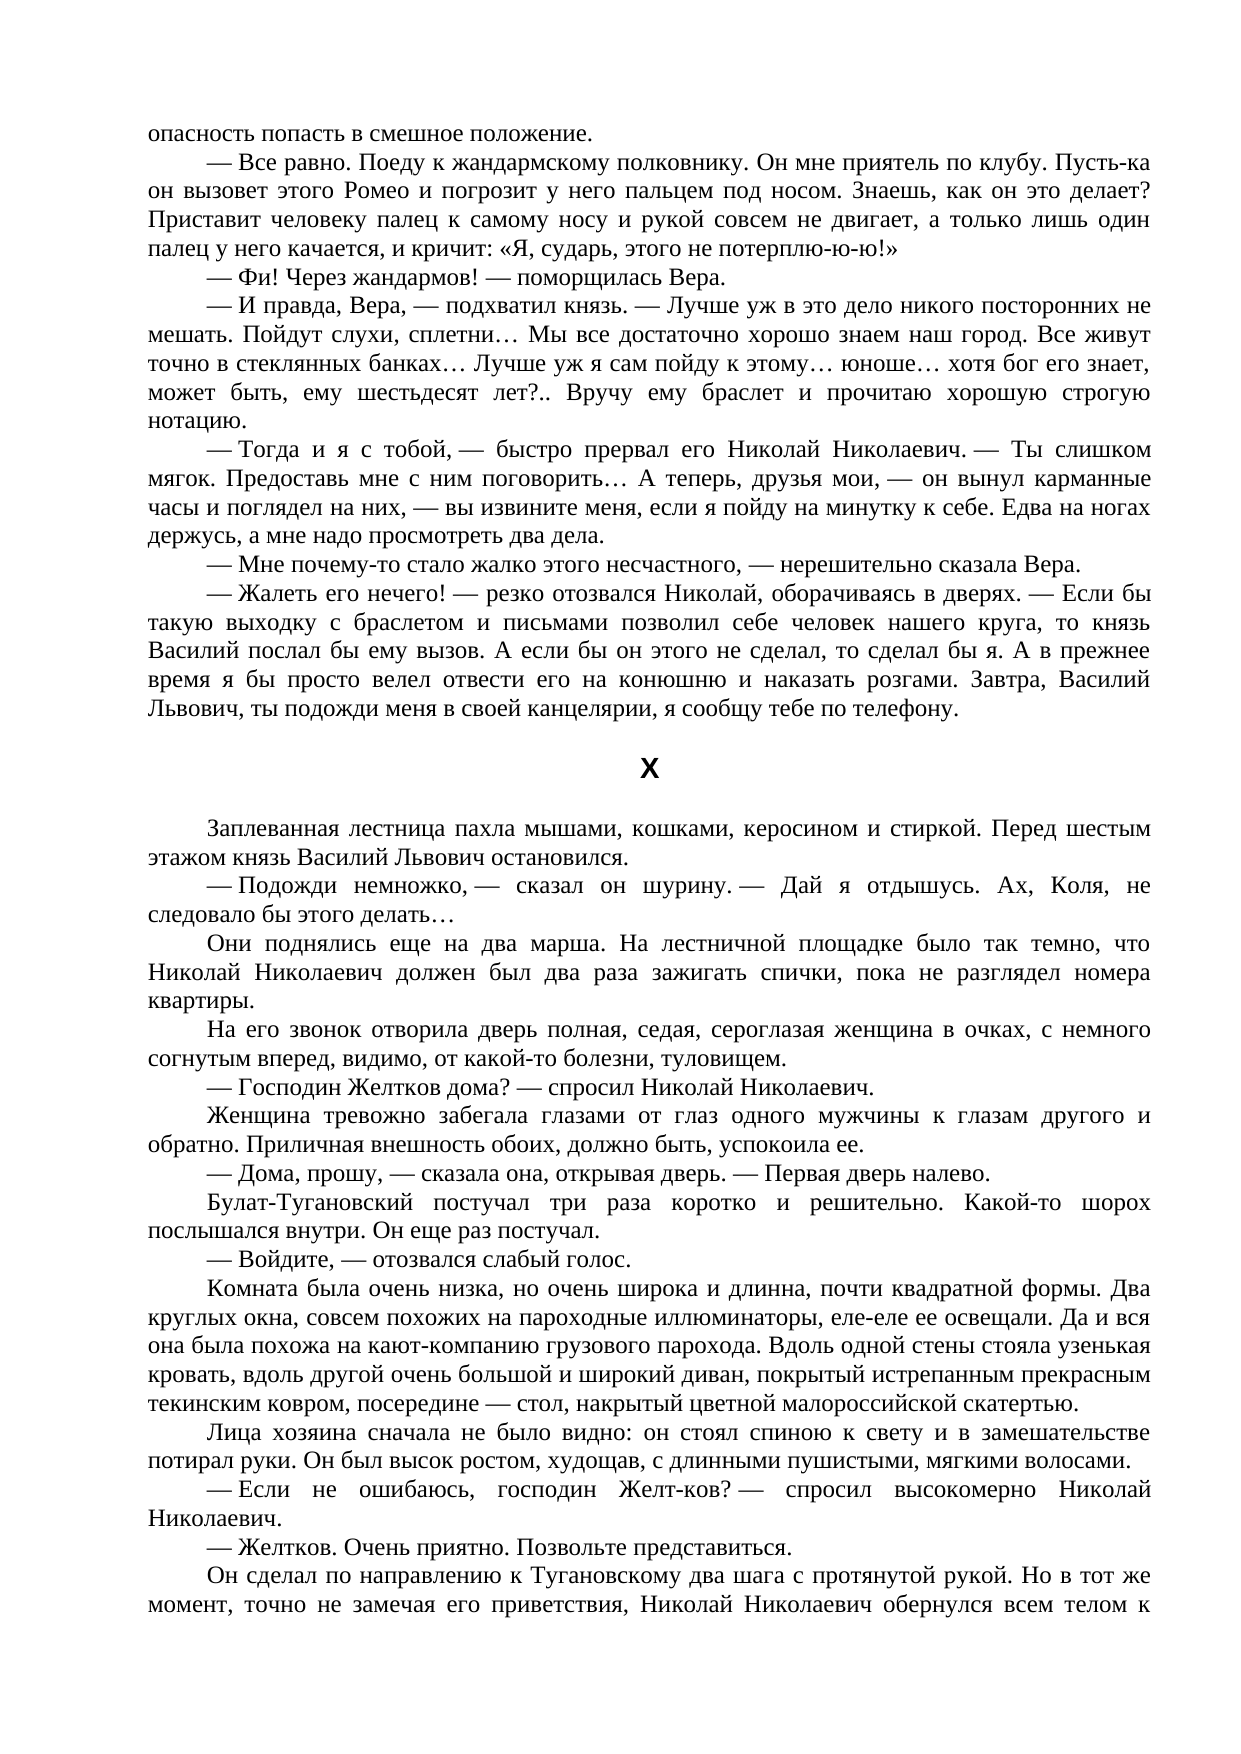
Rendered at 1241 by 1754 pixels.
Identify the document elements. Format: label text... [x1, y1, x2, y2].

text Женщина тревожно забегала глазами от глаз одного мужчины к глазам другого и обратно. Приличная внешность обоих, должно быть, успокоила ее. [148, 1100, 1152, 1158]
text Булат-Тугановский постучал три раза коротко и решительно. Какой-то шорох послышался внутри. Он еще раз постучал. [148, 1187, 1152, 1244]
text Они поднялись еще на два марша. На лестничной площадке было так темно, что Николай Николаевич должен был два раза зажигать спички, пока не разглядел номера квартиры. [148, 928, 1152, 1014]
text Лица хозяина сначала не было видно: он стоял спиною к свету и в замешательстве потирал руки. Он был высок ростом, худощав, с длинными пушистыми, мягкими волосами. [148, 1417, 1152, 1474]
text — Войдите, — отозвался слабый голос. [148, 1244, 1152, 1273]
text — Господин Желтков дома? — спросил Николай Николаевич. [148, 1072, 1152, 1100]
text Комната была очень низка, но очень широка и длинна, почти квадратной формы. Два круглых окна, совсем похожих на пароходные иллюминаторы, еле-еле ее освещали. Да и вся она была похожа на кают-компанию грузового парохода. Вдоль одной стены стояла узенькая кровать, вдоль другой очень большой и широкий диван, покрытый истрепанным прекрасным текинским ковром, посередине — стол, накрытый цветной малороссийской скатертью. [148, 1273, 1152, 1417]
text — И правда, Вера, — подхватил князь. — Лучше уж в это дело никого посторонних не мешать. Пойдут слухи, сплетни… Мы все достаточно хорошо знаем наш город. Все живут точно в стеклянных банках… Лучше уж я сам пойду к этому… юноше… хотя бог его знает, может быть, ему шестьдесят лет?.. Вручу ему браслет и прочитаю хорошую строгую нотацию. [148, 291, 1152, 434]
text опасность попасть в смешное положение. [148, 118, 1152, 147]
text — Жалеть его нечего! — резко отозвался Николай, оборачиваясь в дверях. — Если бы такую выходку с браслетом и письмами позволил себе человек нашего круга, то князь Василий послал бы ему вызов. А если бы он этого не сделал, то сделал бы я. А в прежнее время я бы просто велел отвести его на конюшню и наказать розгами. Завтра, Василий Львович, ты подожди меня в своей канцелярии, я сообщу тебе по телефону. [148, 578, 1152, 722]
text Он сделал по направлению к Тугановскому два шага с протянутой рукой. Но в тот же момент, точно не замечая его приветствия, Николай Николаевич обернулся всем телом к [148, 1560, 1152, 1618]
subtitle X [148, 751, 1152, 784]
text На его звонок отворила дверь полная, седая, сероглазая женщина в очках, с немного согнутым вперед, видимо, от какой-то болезни, туловищем. [148, 1014, 1152, 1072]
text — Все равно. Поеду к жандармскому полковнику. Он мне приятель по клубу. Пусть-ка он вызовет этого Ромео и погрозит у него пальцем под носом. Знаешь, как он это делает? Приставит человеку палец к самому носу и рукой совсем не двигает, а только лишь один палец у него качается, и кричит: «Я, сударь, этого не потерплю-ю-ю!» [148, 147, 1152, 262]
text — Желтков. Очень приятно. Позвольте представиться. [148, 1532, 1152, 1560]
text — Тогда и я с тобой, — быстро прервал его Николай Николаевич. — Ты слишком мягок. Предоставь мне с ним поговорить… А теперь, друзья мои, — он вынул карманные часы и поглядел на них, — вы извините меня, если я пойду на минутку к себе. Едва на ногах держусь, а мне надо просмотреть два дела. [148, 434, 1152, 549]
text — Подожди немножко, — сказал он шурину. — Дай я отдышусь. Ах, Коля, не следовало бы этого делать… [148, 870, 1152, 928]
text — Дома, прошу, — сказала она, открывая дверь. — Первая дверь налево. [148, 1158, 1152, 1187]
text Заплеванная лестница пахла мышами, кошками, керосином и стиркой. Перед шестым этажом князь Василий Львович остановился. [148, 813, 1152, 870]
text — Если не ошибаюсь, господин Желт-ков? — спросил высокомерно Николай Николаевич. [148, 1474, 1152, 1532]
text — Мне почему-то стало жалко этого несчастного, — нерешительно сказала Вера. [148, 549, 1152, 578]
text — Фи! Через жандармов! — поморщилась Вера. [148, 262, 1152, 291]
